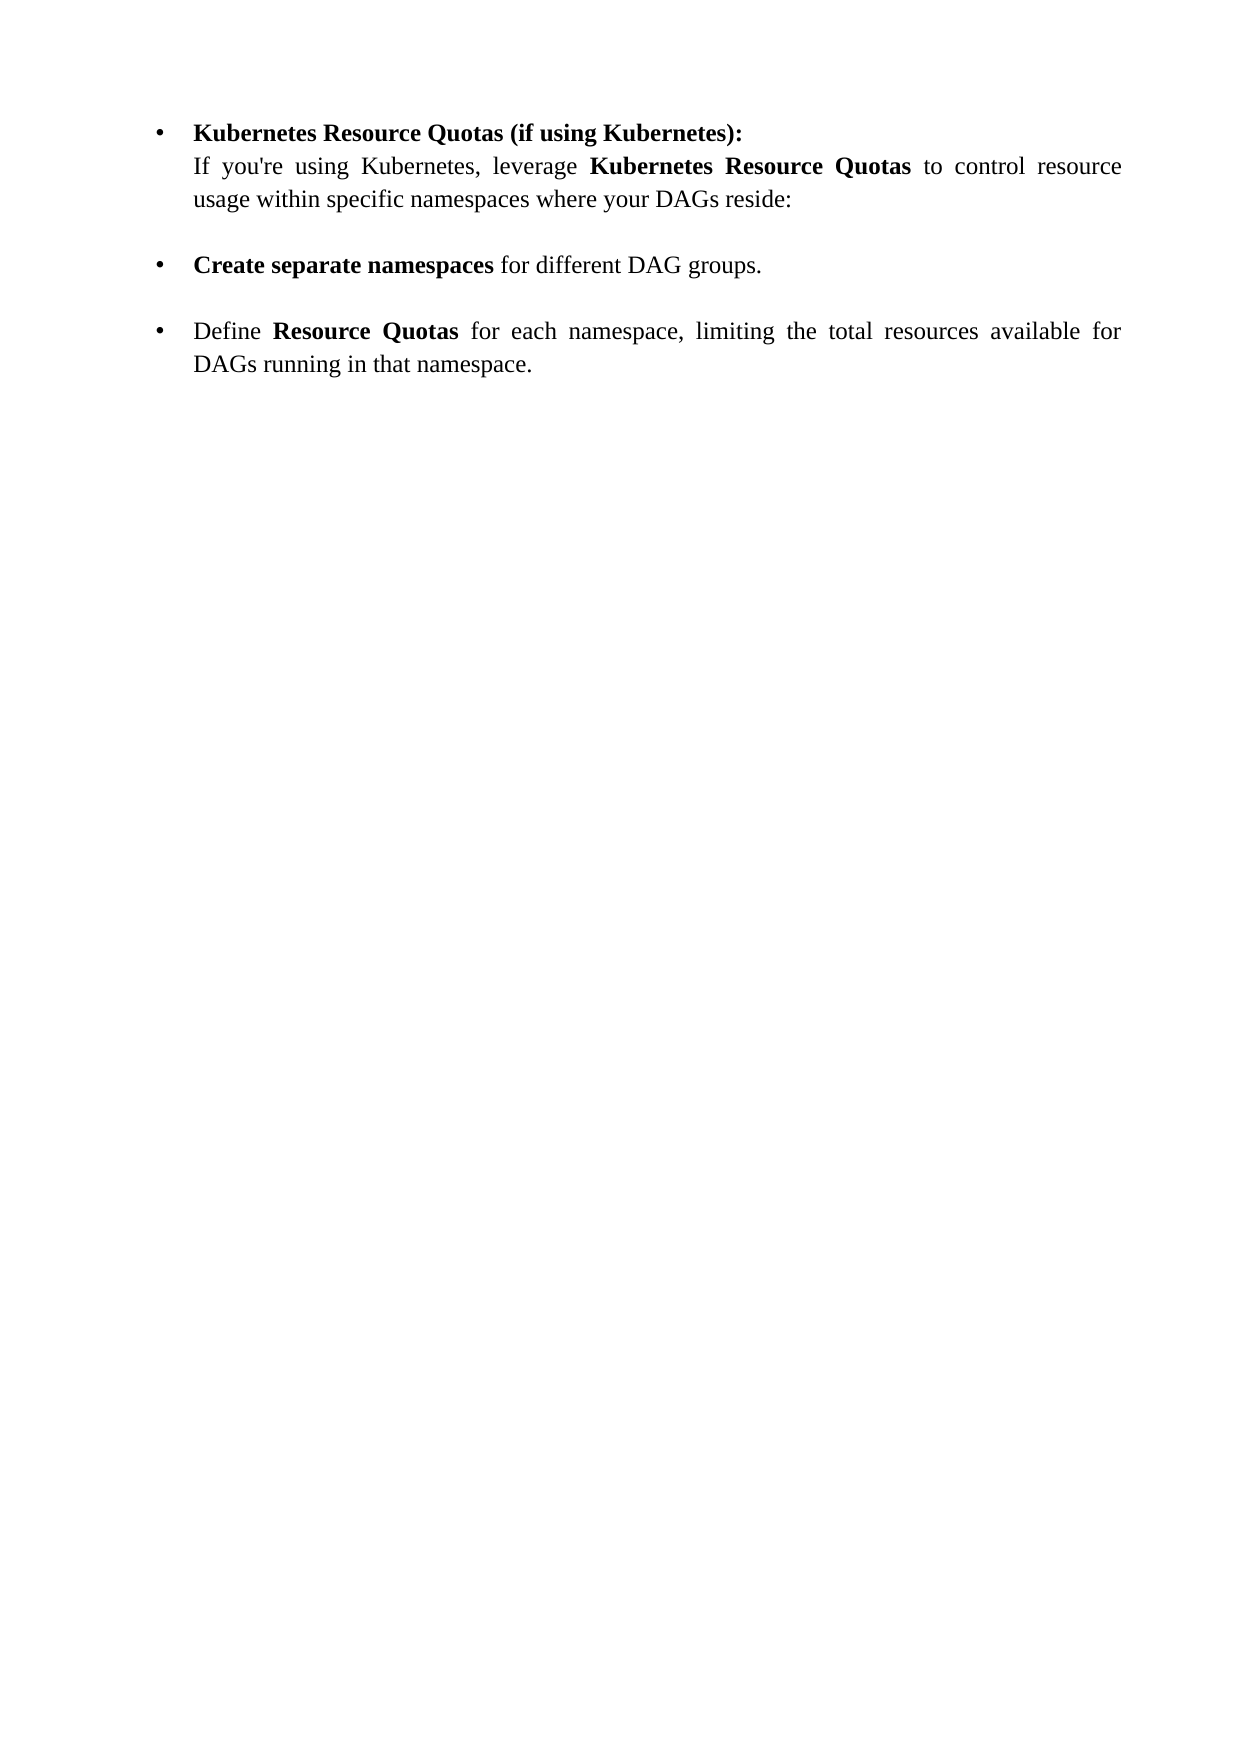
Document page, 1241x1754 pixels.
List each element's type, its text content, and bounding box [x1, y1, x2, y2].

list Create separate namespaces for different DAG groups. [156, 250, 1122, 279]
list Define Resource Quotas for each namespace, limiting the total resources available for DAGs running in that namespace. [156, 316, 1122, 378]
list If you're using Kubernetes, leverage Kubernetes Resource Quotas to control resource usage within specific namespaces where your DAGs reside: [156, 151, 1122, 213]
list Kubernetes Resource Quotas (if using Kubernetes): [156, 118, 1122, 147]
